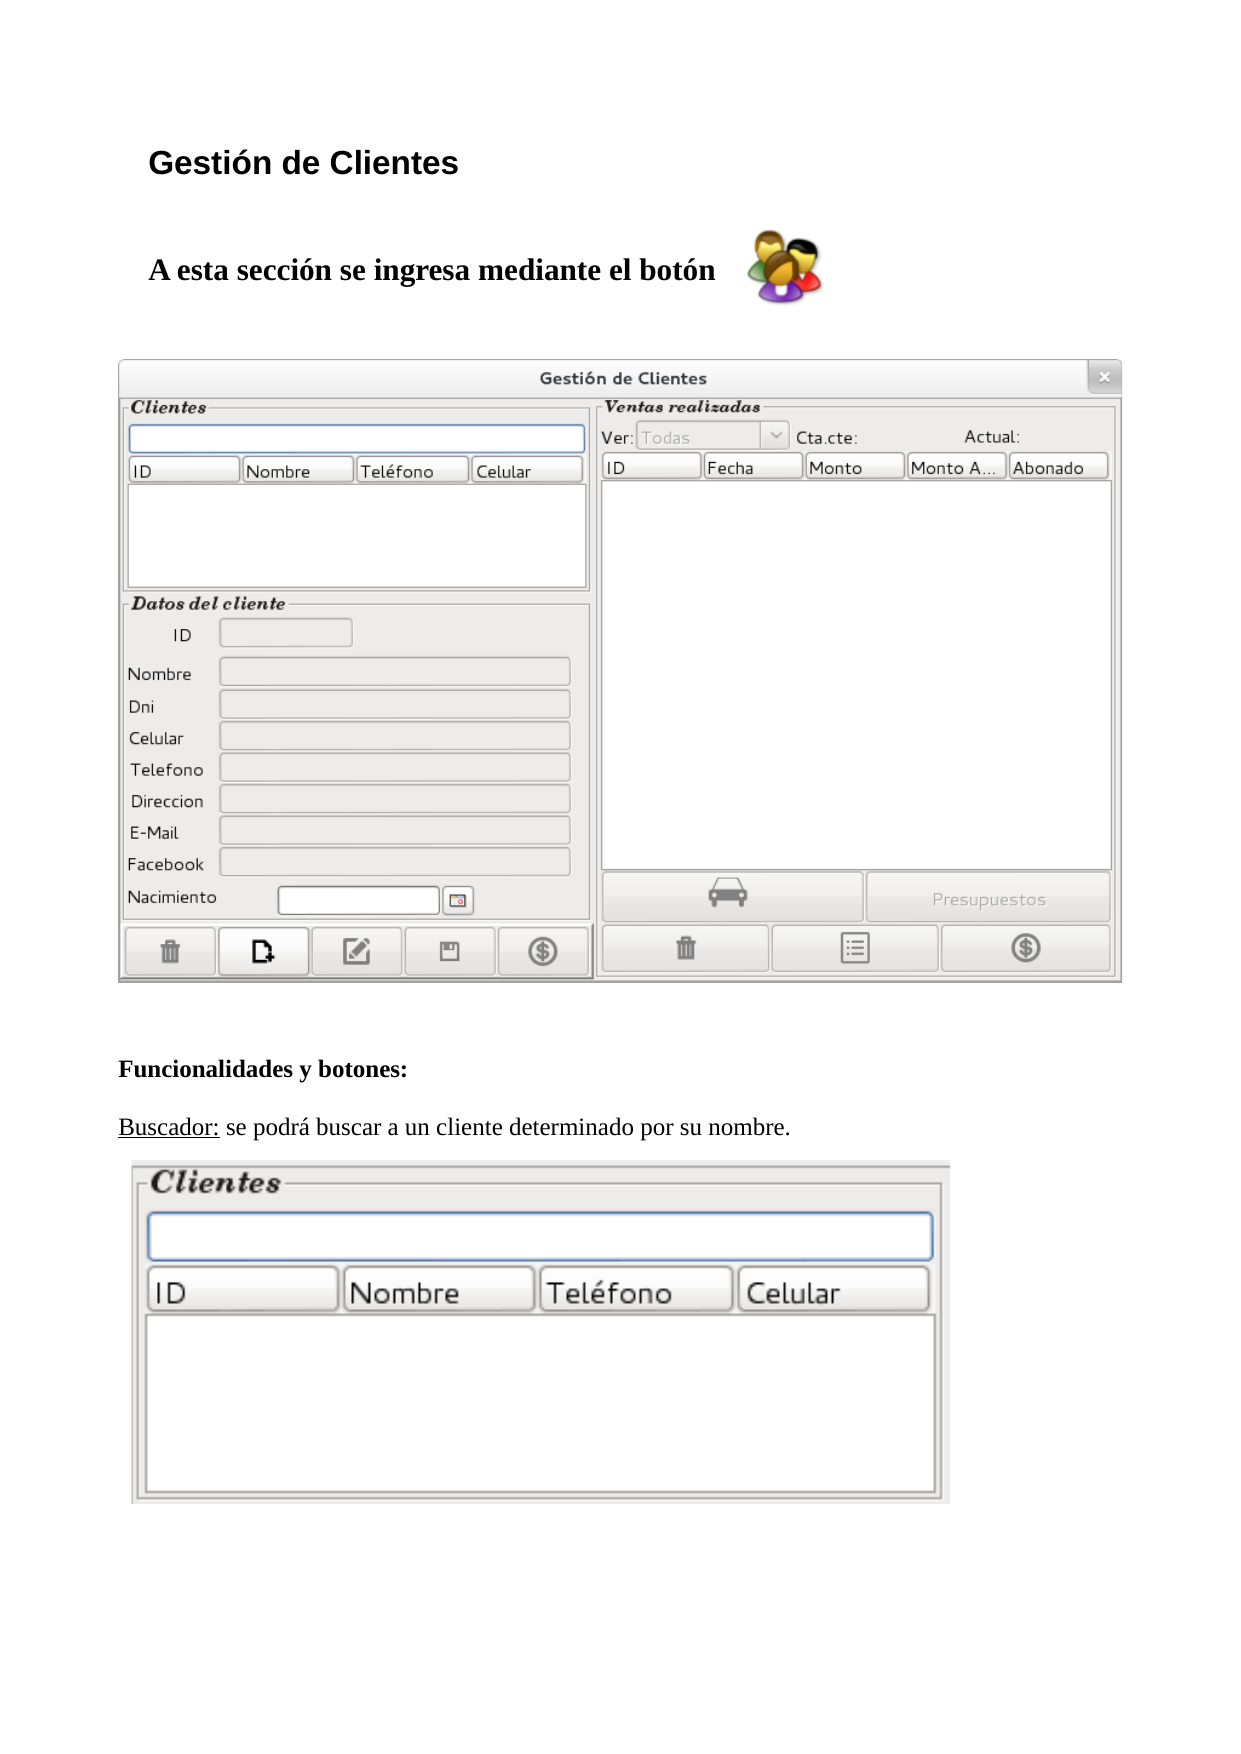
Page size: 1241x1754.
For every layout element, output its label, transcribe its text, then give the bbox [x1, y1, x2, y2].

subtitle Gestión de Clientes [148, 143, 1122, 182]
text Buscador: se podrá buscar a un cliente determinado por su nombre. [118, 1112, 1122, 1140]
list [834, 252, 1122, 287]
text Funcionalidades y botones: [118, 1054, 1122, 1083]
picture [118, 359, 1123, 983]
picture [131, 1160, 951, 1504]
list A esta sección se ingresa mediante el botón [148, 252, 734, 287]
picture [734, 218, 834, 319]
